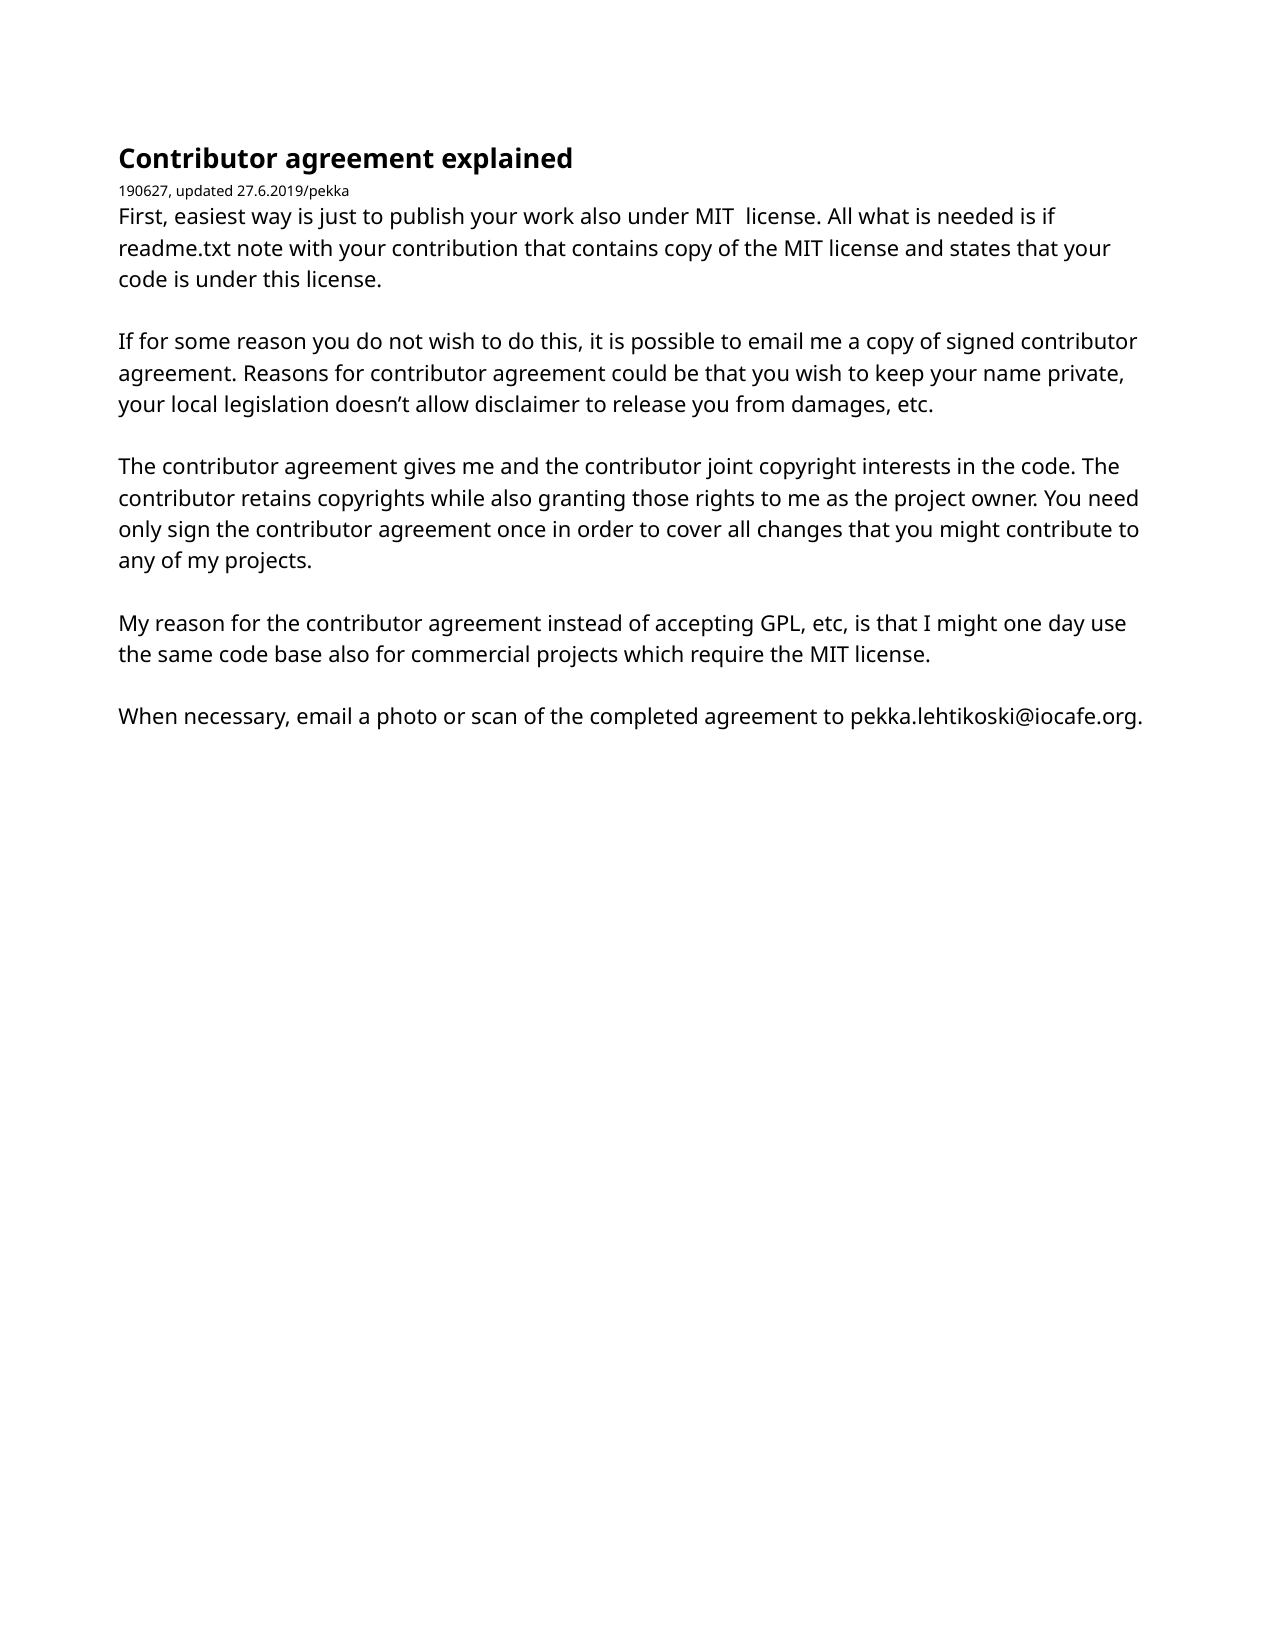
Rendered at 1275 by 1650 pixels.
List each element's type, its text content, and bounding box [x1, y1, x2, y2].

text 190627, updated 27.6.2019/pekka [118, 181, 1157, 200]
subtitle Contributor agreement explained [118, 139, 1157, 176]
text The contributor agreement gives me and the contributor joint copyright interests in the code. The contributor retains copyrights while also granting those rights to me as the project owner. You need only sign the contributor agreement once in order to cover all changes that you might contribute to any of my projects. [118, 451, 1157, 575]
text When necessary, email a photo or scan of the completed agreement to pekka.lehtikoski@iocafe.org. [118, 701, 1157, 731]
text First, easiest way is just to publish your work also under MIT license. All what is needed is if readme.txt note with your contribution that contains copy of the MIT license and states that your code is under this license. [118, 201, 1157, 294]
text My reason for the contributor agreement instead of accepting GPL, etc, is that I might one day use the same code base also for commercial projects which require the MIT license. [118, 608, 1157, 669]
text If for some reason you do not wish to do this, it is possible to email me a copy of signed contributor agreement. Reasons for contributor agreement could be that you wish to keep your name private, your local legislation doesn’t allow disclaimer to release you from damages, etc. [118, 326, 1157, 419]
